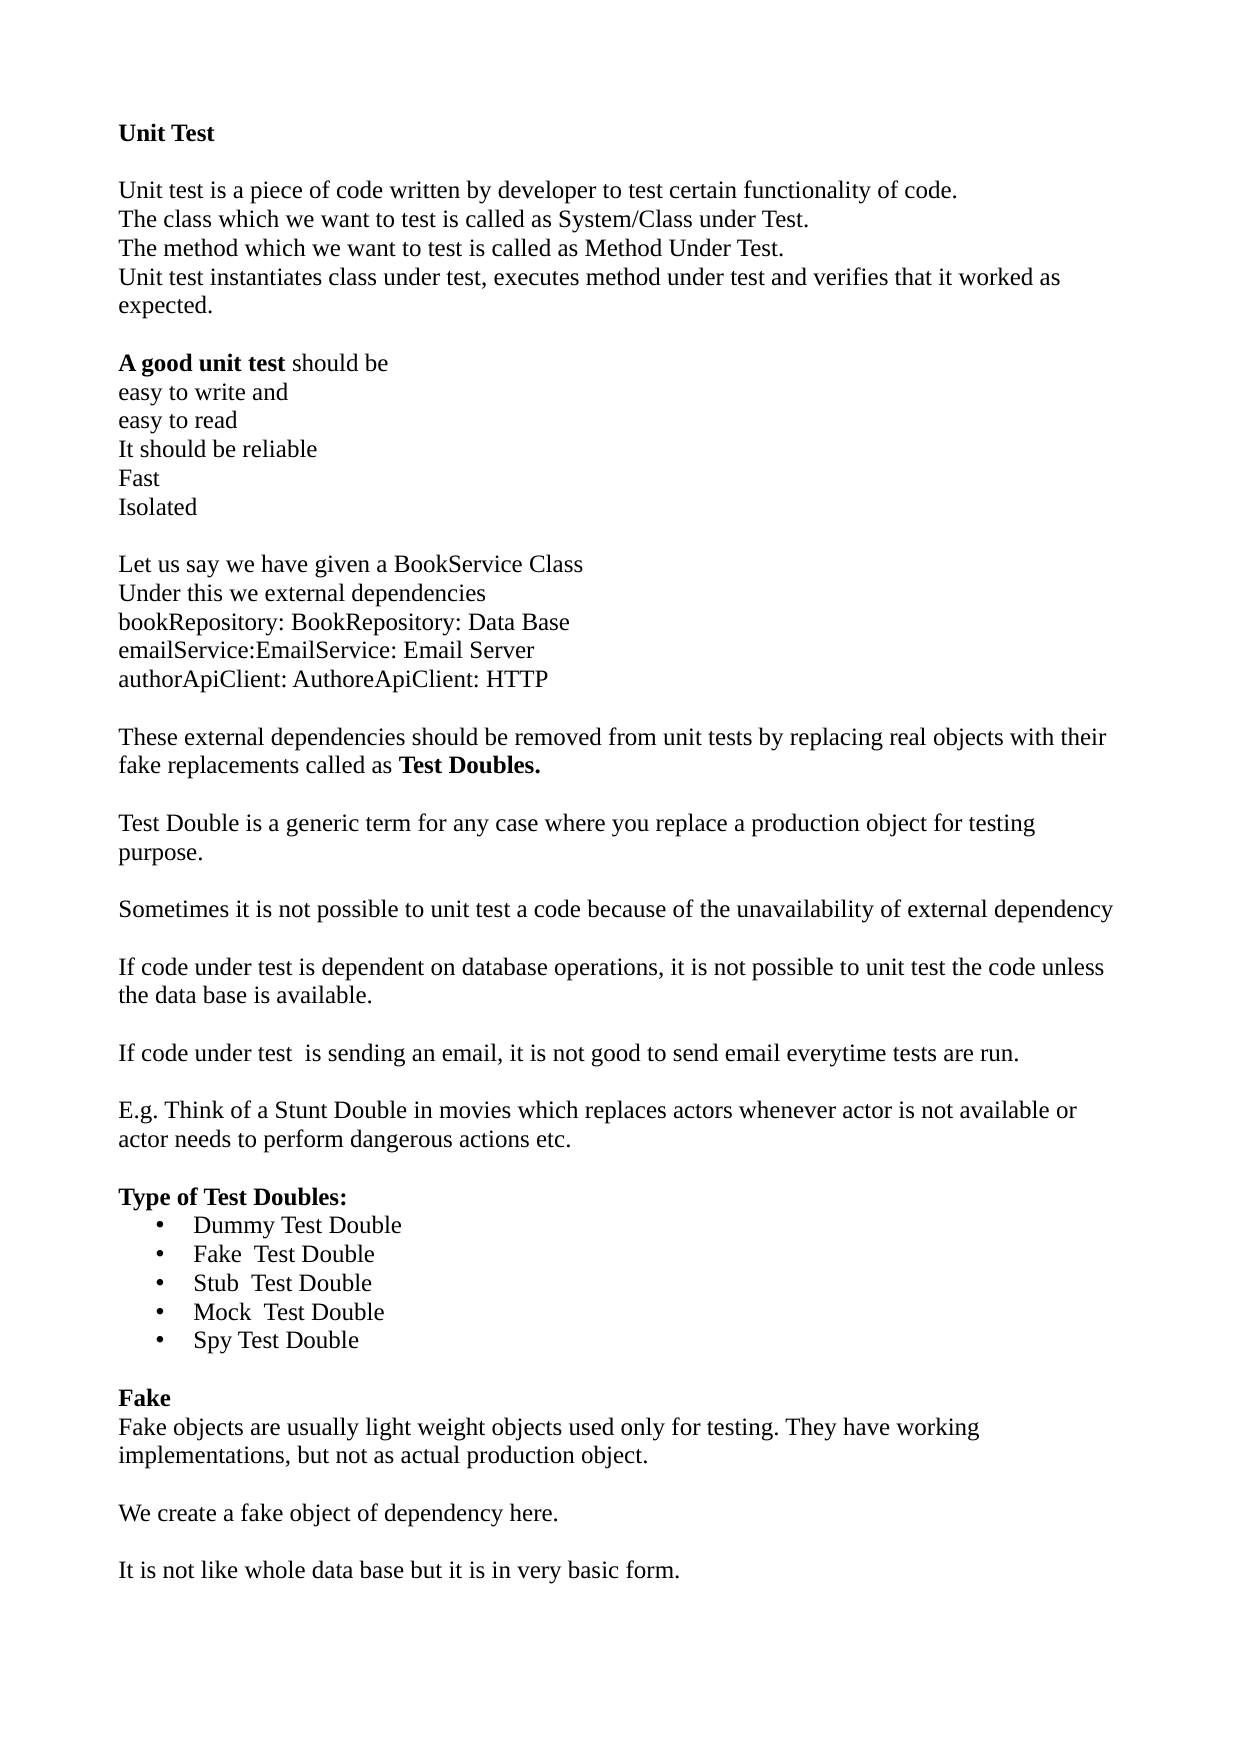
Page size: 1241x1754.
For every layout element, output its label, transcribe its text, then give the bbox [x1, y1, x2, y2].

list Stub Test Double [156, 1268, 1122, 1297]
list Dummy Test Double [156, 1211, 1122, 1239]
text easy to write and [118, 377, 1122, 406]
text These external dependencies should be removed from unit tests by replacing real objects with their fake replacements called as Test Doubles. [118, 722, 1122, 779]
text Unit Test [118, 118, 1122, 147]
text authorApiClient: AuthoreApiClient: HTTP [118, 664, 1122, 693]
text The method which we want to test is called as Method Under Test. [118, 233, 1122, 262]
text It is not like whole data base but it is in very basic form. [118, 1556, 1122, 1584]
text Sometimes it is not possible to unit test a code because of the unavailability of external dependency [118, 894, 1122, 923]
text The class which we want to test is called as System/Class under Test. [118, 204, 1122, 233]
text If code under test is dependent on database operations, it is not possible to unit test the code unless the data base is available. [118, 952, 1122, 1009]
text Under this we external dependencies [118, 578, 1122, 607]
text It should be reliable [118, 434, 1122, 463]
text Fast [118, 463, 1122, 492]
text Let us say we have given a BookService Class [118, 549, 1122, 578]
text Isolated [118, 492, 1122, 521]
text Fake [118, 1383, 1122, 1412]
text emailService:EmailService: Email Server [118, 636, 1122, 664]
text Test Double is a generic term for any case where you replace a production object for testing purpose. [118, 808, 1122, 866]
text easy to read [118, 406, 1122, 434]
text E.g. Think of a Stunt Double in movies which replaces actors whenever actor is not available or actor needs to perform dangerous actions etc. [118, 1096, 1122, 1153]
text A good unit test should be [118, 348, 1122, 377]
text Unit test instantiates class under test, executes method under test and verifies that it worked as expected. [118, 262, 1122, 319]
list Spy Test Double [156, 1326, 1122, 1354]
text If code under test is sending an email, it is not good to send email everytime tests are run. [118, 1038, 1122, 1067]
list Fake Test Double [156, 1239, 1122, 1268]
text Fake objects are usually light weight objects used only for testing. They have working implementations, but not as actual production object. [118, 1412, 1122, 1469]
list Mock Test Double [156, 1297, 1122, 1326]
text bookRepository: BookRepository: Data Base [118, 607, 1122, 636]
text We create a fake object of dependency here. [118, 1498, 1122, 1527]
text Type of Test Doubles: [118, 1182, 1122, 1211]
text Unit test is a piece of code written by developer to test certain functionality of code. [118, 176, 1122, 204]
